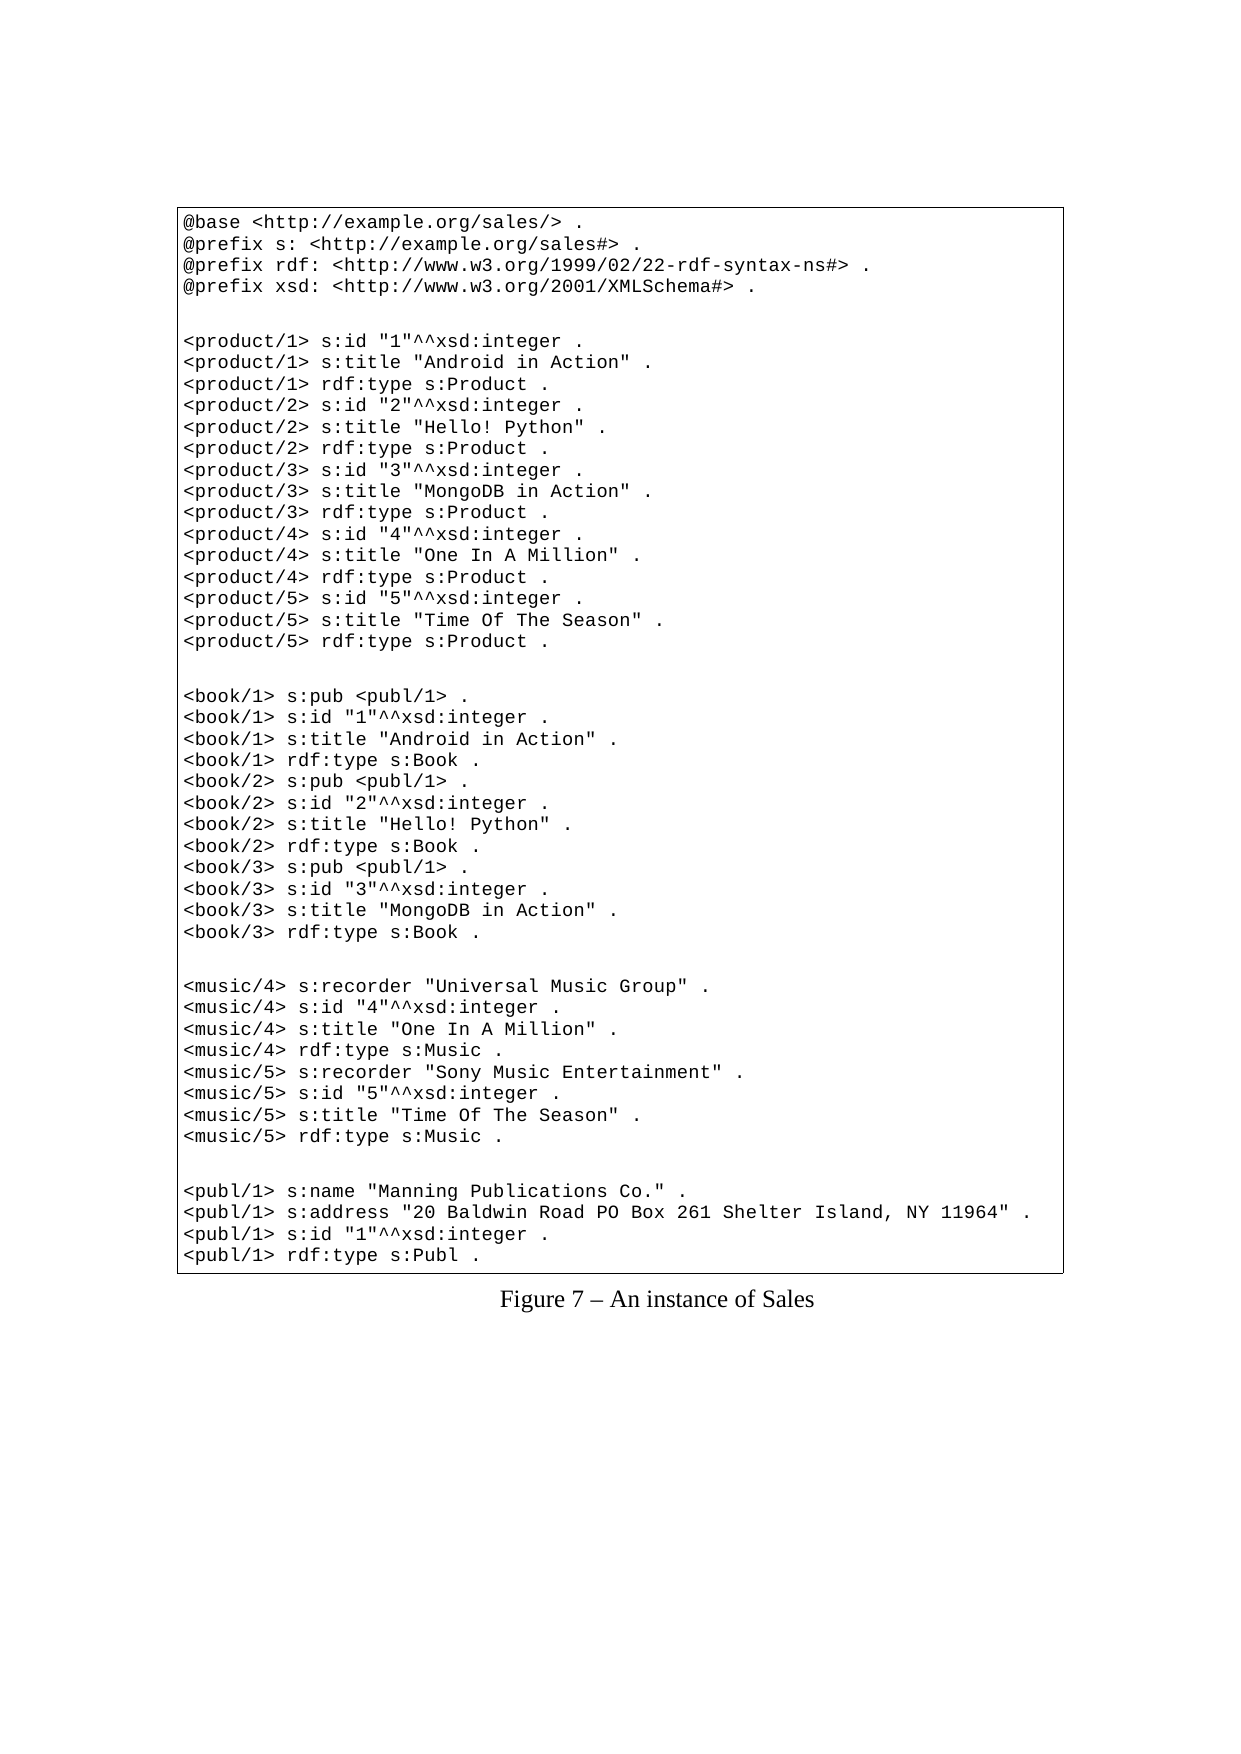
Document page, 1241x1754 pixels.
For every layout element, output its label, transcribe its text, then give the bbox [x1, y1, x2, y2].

table_cell <music/4> s:recorder "Universal Music Group" . <music/4> s:id "4"^^xsd:integer . <music/4> s:title "One In A Million" . <music/4> rdf:type s:Music . <music/5> s:recorder "Sony Music Entertainment" . <music/5> s:id "5"^^xsd:integer . <music/5> s:title "Time Of The Season" . <music/5> rdf:type s:Music . [178, 949, 1063, 1154]
text Figure 7 – An instance of Sales [177, 1285, 1063, 1313]
table_header @base <http://example.org/sales/> . @prefix s: <http://example.org/sales#> . @prefix rdf: <http://www.w3.org/1999/02/22-rdf-syntax-ns#> . @prefix xsd: <http://www.w3.org/2001/XMLSchema#> . [178, 208, 1063, 304]
table_cell <book/1> s:pub <publ/1> . <book/1> s:id "1"^^xsd:integer . <book/1> s:title "Android in Action" . <book/1> rdf:type s:Book . <book/2> s:pub <publ/1> . <book/2> s:id "2"^^xsd:integer . <book/2> s:title "Hello! Python" . <book/2> rdf:type s:Book . <book/3> s:pub <publ/1> . <book/3> s:id "3"^^xsd:integer . <book/3> s:title "MongoDB in Action" . <book/3> rdf:type s:Book . [178, 659, 1063, 949]
table_cell <product/1> s:id "1"^^xsd:integer . <product/1> s:title "Android in Action" . <product/1> rdf:type s:Product . <product/2> s:id "2"^^xsd:integer . <product/2> s:title "Hello! Python" . <product/2> rdf:type s:Product . <product/3> s:id "3"^^xsd:integer . <product/3> s:title "MongoDB in Action" . <product/3> rdf:type s:Product . <product/4> s:id "4"^^xsd:integer . <product/4> s:title "One In A Million" . <product/4> rdf:type s:Product . <product/5> s:id "5"^^xsd:integer . <product/5> s:title "Time Of The Season" . <product/5> rdf:type s:Product . [178, 304, 1063, 659]
table_cell <publ/1> s:name "Manning Publications Co." . <publ/1> s:address "20 Baldwin Road PO Box 261 Shelter Island, NY 11964" . <publ/1> s:id "1"^^xsd:integer . <publ/1> rdf:type s:Publ . [178, 1154, 1063, 1273]
